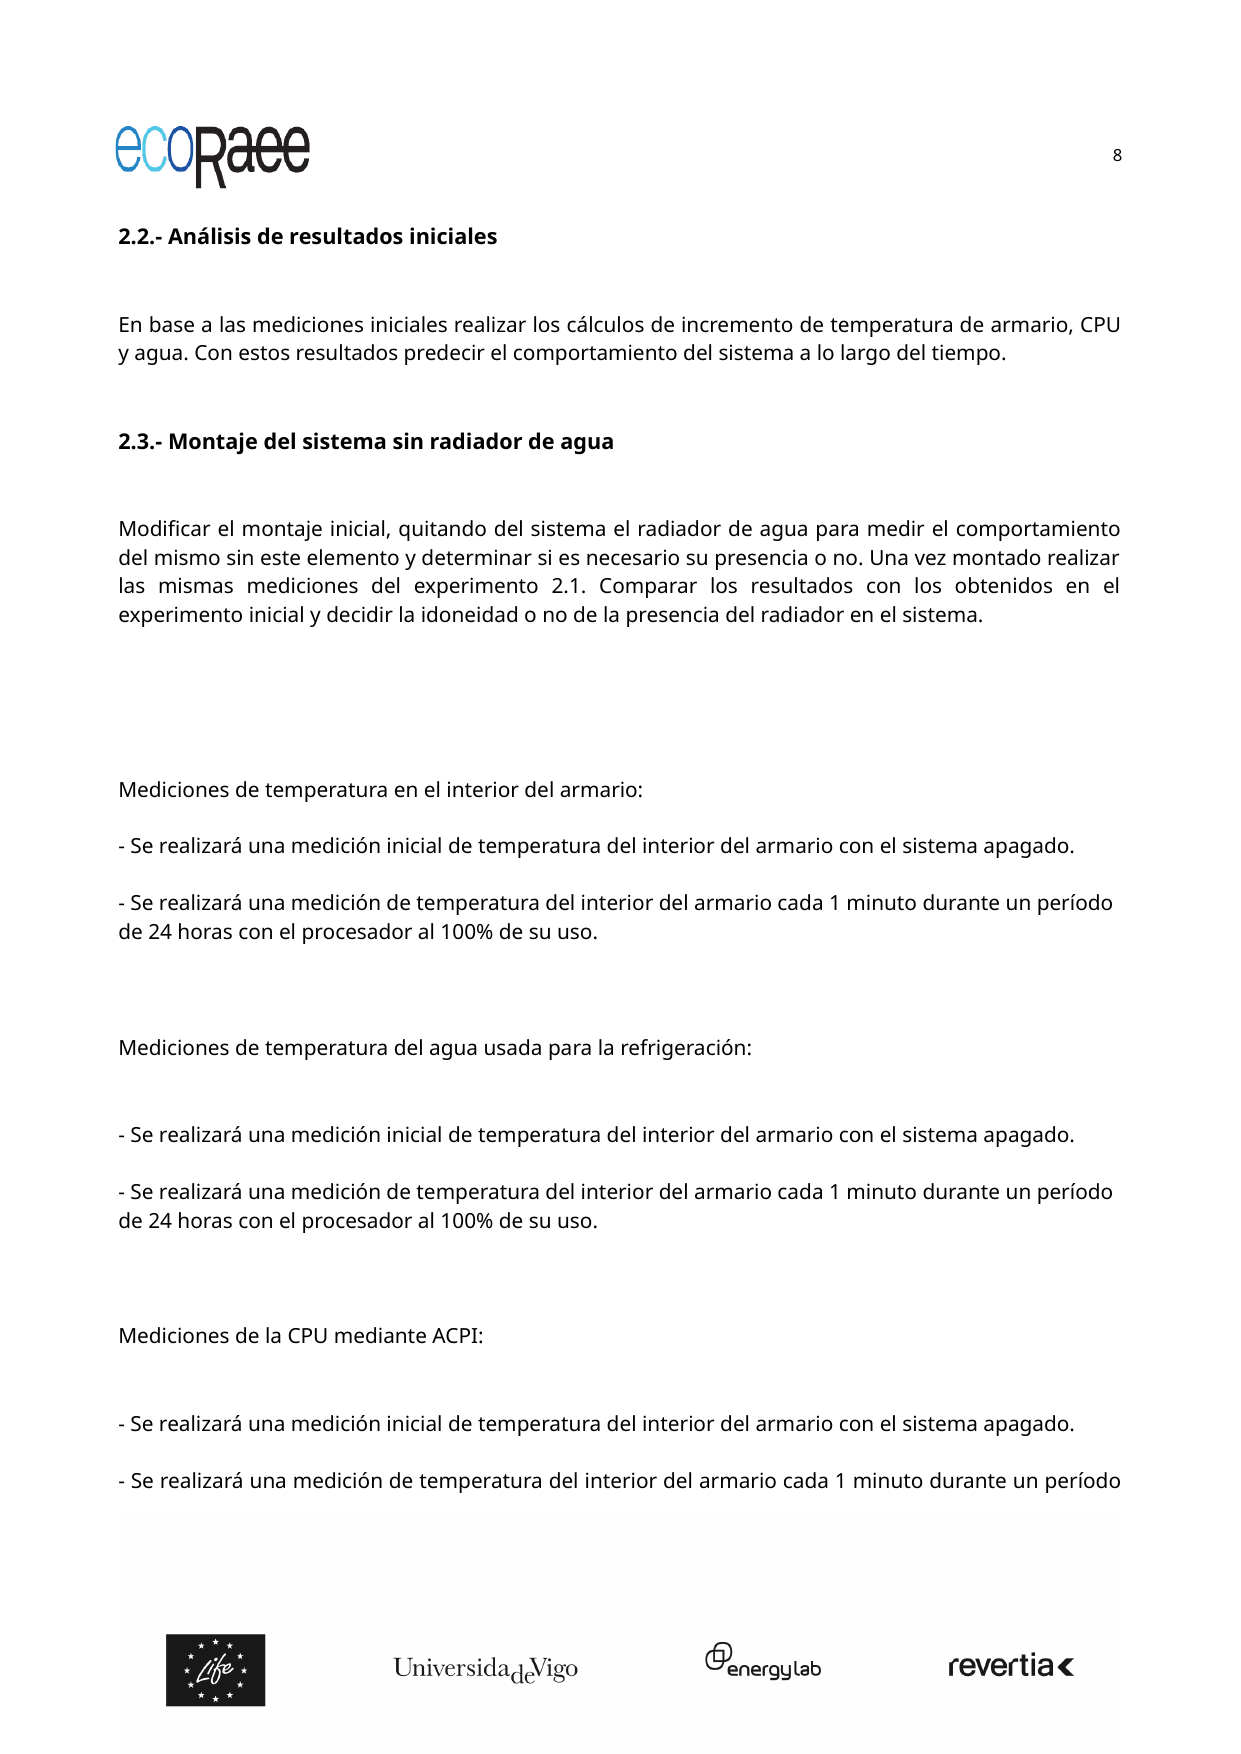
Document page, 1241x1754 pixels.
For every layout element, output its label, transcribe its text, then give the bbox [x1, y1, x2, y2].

text - Se realizará una medición inicial de temperatura del interior del armario con el sistema apagado. [118, 1120, 1122, 1149]
picture [118, 1514, 1123, 1754]
text Mediciones de temperatura en el interior del armario: [118, 775, 1122, 803]
text Mediciones de la CPU mediante ACPI: [118, 1322, 1122, 1350]
text Mediciones de temperatura del agua usada para la refrigeración: [118, 1033, 1122, 1061]
text Modificar el montaje inicial, quitando del sistema el radiador de agua para medir el comportamiento del mismo sin este elemento y determinar si es necesario su presencia o no. Una vez montado realizar las mismas mediciones del experimento 2.1. Comparar los resultados con los obtenidos en el experimento inicial y decidir la idoneidad o no de la presencia del radiador en el sistema. [118, 514, 1122, 628]
picture [114, 124, 311, 190]
text - Se realizará una medición inicial de temperatura del interior del armario con el sistema apagado. [118, 1409, 1122, 1438]
text - Se realizará una medición de temperatura del interior del armario cada 1 minuto durante un período de 24 horas con el procesador al 100% de su uso. [118, 1177, 1122, 1234]
text - Se realizará una medición inicial de temperatura del interior del armario con el sistema apagado. [118, 832, 1122, 860]
text En base a las mediciones iniciales realizar los cálculos de incremento de temperatura de armario, CPU y agua. Con estos resultados predecir el comportamiento del sistema a lo largo del tiempo. [118, 310, 1122, 367]
text 2.3.- Montaje del sistema sin radiador de agua [118, 426, 1122, 455]
text - Se realizará una medición de temperatura del interior del armario cada 1 minuto durante un período [118, 1466, 1122, 1494]
text - Se realizará una medición de temperatura del interior del armario cada 1 minuto durante un período de 24 horas con el procesador al 100% de su uso. [118, 888, 1122, 945]
text 2.2.- Análisis de resultados iniciales [118, 221, 1122, 251]
